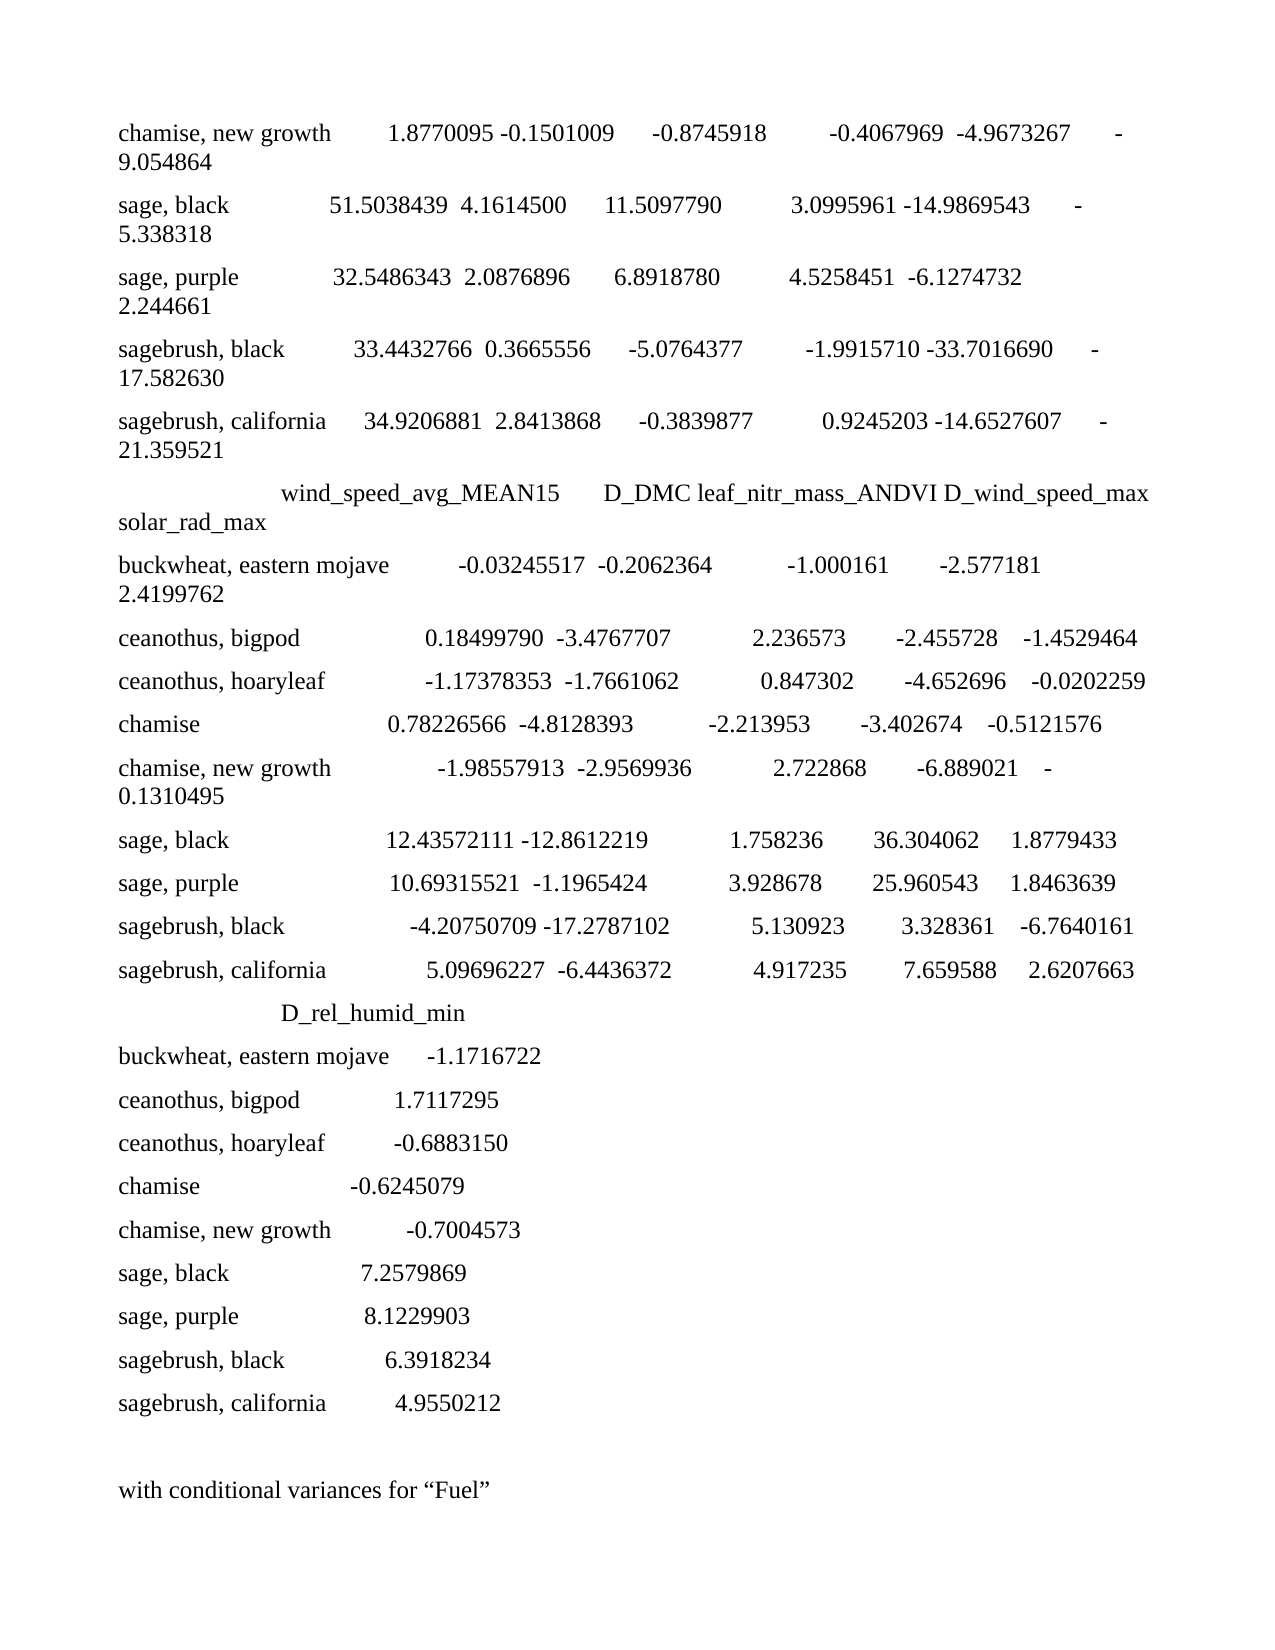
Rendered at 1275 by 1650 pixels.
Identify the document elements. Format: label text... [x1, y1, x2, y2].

text ceanothus, hoaryleaf -0.6883150 [118, 1128, 1157, 1157]
text sage, purple 32.5486343 2.0876896 6.8918780 4.5258451 -6.1274732 2.244661 [118, 262, 1157, 320]
text sage, black 7.2579869 [118, 1258, 1157, 1287]
text sage, purple 10.69315521 -1.1965424 3.928678 25.960543 1.8463639 [118, 868, 1157, 897]
text sagebrush, black -4.20750709 -17.2787102 5.130923 3.328361 -6.7640161 [118, 911, 1157, 940]
text ceanothus, bigpod 1.7117295 [118, 1085, 1157, 1113]
text ceanothus, bigpod 0.18499790 -3.4767707 2.236573 -2.455728 -1.4529464 [118, 623, 1157, 651]
text sagebrush, black 33.4432766 0.3665556 -5.0764377 -1.9915710 -33.7016690 -17.582630 [118, 334, 1157, 392]
text sagebrush, california 4.9550212 [118, 1388, 1157, 1417]
text chamise, new growth -0.7004573 [118, 1215, 1157, 1243]
text sage, black 12.43572111 -12.8612219 1.758236 36.304062 1.8779433 [118, 825, 1157, 853]
text D_rel_humid_min [118, 998, 1157, 1027]
text sagebrush, black 6.3918234 [118, 1345, 1157, 1373]
text ceanothus, hoaryleaf -1.17378353 -1.7661062 0.847302 -4.652696 -0.0202259 [118, 666, 1157, 695]
text chamise 0.78226566 -4.8128393 -2.213953 -3.402674 -0.5121576 [118, 709, 1157, 738]
text sage, purple 8.1229903 [118, 1301, 1157, 1330]
text with conditional variances for “Fuel” [118, 1475, 1157, 1503]
text chamise -0.6245079 [118, 1171, 1157, 1200]
text buckwheat, eastern mojave -0.03245517 -0.2062364 -1.000161 -2.577181 2.4199762 [118, 551, 1157, 608]
text chamise, new growth -1.98557913 -2.9569936 2.722868 -6.889021 -0.1310495 [118, 753, 1157, 810]
text sagebrush, california 5.09696227 -6.4436372 4.917235 7.659588 2.6207663 [118, 955, 1157, 983]
text sagebrush, california 34.9206881 2.8413868 -0.3839877 0.9245203 -14.6527607 -21.359521 [118, 406, 1157, 464]
text buckwheat, eastern mojave -1.1716722 [118, 1041, 1157, 1070]
text wind_speed_avg_MEAN15 D_DMC leaf_nitr_mass_ANDVI D_wind_speed_max solar_rad_max [118, 478, 1157, 536]
text chamise, new growth 1.8770095 -0.1501009 -0.8745918 -0.4067969 -4.9673267 -9.054864 [118, 118, 1157, 176]
text sage, black 51.5038439 4.1614500 11.5097790 3.0995961 -14.9869543 -5.338318 [118, 190, 1157, 248]
